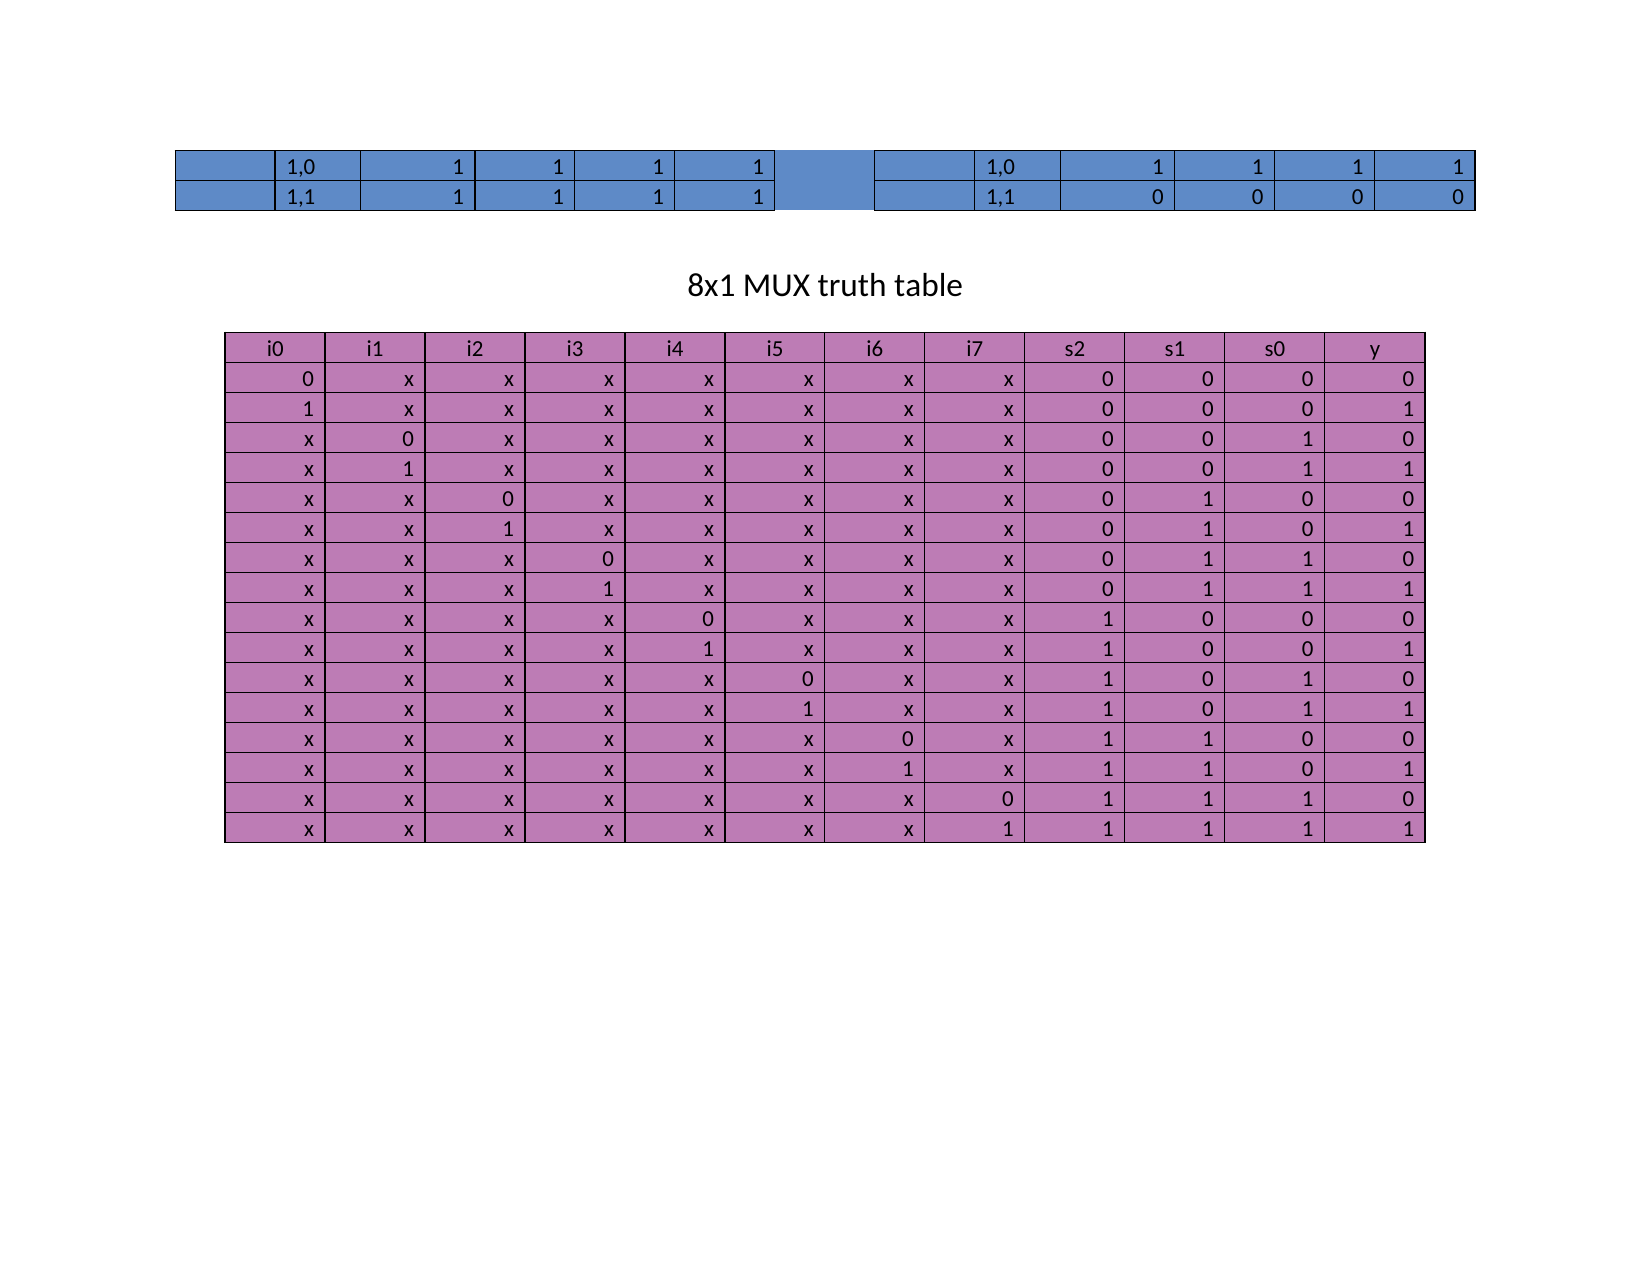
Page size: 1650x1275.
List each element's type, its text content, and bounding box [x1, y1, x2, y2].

table_cell 1 [1225, 813, 1324, 842]
table_cell 1 [1225, 663, 1324, 692]
table_cell 1 [1175, 151, 1274, 180]
table_cell x [626, 513, 724, 542]
table_cell 1,1 [975, 181, 1060, 210]
table_cell x [925, 543, 1024, 572]
table_cell x [326, 723, 424, 752]
table_cell x [825, 603, 924, 632]
table_cell x [626, 363, 724, 392]
table_cell 1 [1225, 693, 1324, 722]
table_cell 0 [1225, 753, 1324, 782]
table_cell x [925, 693, 1024, 722]
table_cell [875, 151, 974, 180]
table_cell x [426, 693, 524, 722]
table_cell x [326, 663, 424, 692]
table_cell 1 [1275, 151, 1374, 180]
table_cell 0 [1325, 543, 1424, 572]
table_cell x [925, 633, 1024, 662]
table_cell 1 [1125, 483, 1224, 512]
table_cell 1 [1125, 573, 1224, 602]
table_cell 0 [1061, 181, 1174, 210]
table_cell 1 [1025, 783, 1124, 812]
table_cell 0 [825, 723, 924, 752]
table_cell 0 [1125, 663, 1224, 692]
table_cell x [726, 573, 824, 602]
table_cell x [825, 423, 924, 452]
table_cell 1 [476, 181, 574, 210]
table_cell x [526, 513, 624, 542]
table_cell 0 [426, 483, 524, 512]
table_cell x [626, 423, 724, 452]
table_header i5 [726, 333, 824, 362]
table_cell 1 [526, 573, 624, 602]
table_cell x [526, 363, 624, 392]
table_cell x [726, 603, 824, 632]
table_cell x [226, 423, 324, 452]
table_cell x [526, 393, 624, 422]
table_cell x [626, 483, 724, 512]
table_cell 0 [1125, 453, 1224, 482]
table_cell 0 [1325, 423, 1424, 452]
table_cell x [825, 483, 924, 512]
table_cell [176, 181, 274, 210]
table_cell 1 [361, 181, 474, 210]
table_cell x [825, 693, 924, 722]
table_cell x [925, 453, 1024, 482]
table_cell 0 [1225, 633, 1324, 662]
table_cell x [726, 783, 824, 812]
table_cell x [626, 573, 724, 602]
table_cell 0 [1225, 513, 1324, 542]
table_cell 0 [1325, 363, 1424, 392]
table_cell 0 [1125, 693, 1224, 722]
table_cell 1 [1125, 723, 1224, 752]
table_cell 1 [1061, 151, 1174, 180]
table_cell x [326, 483, 424, 512]
table_cell [875, 181, 974, 210]
table_cell 1 [1325, 513, 1424, 542]
table_cell x [226, 483, 324, 512]
table_cell x [226, 723, 324, 752]
table_cell x [426, 543, 524, 572]
table_header i6 [825, 333, 924, 362]
table_cell x [326, 543, 424, 572]
table_cell x [925, 423, 1024, 452]
table_cell x [526, 783, 624, 812]
table_cell x [825, 813, 924, 842]
table_cell x [326, 633, 424, 662]
table_cell 1 [825, 753, 924, 782]
table_cell x [326, 573, 424, 602]
table_cell x [426, 423, 524, 452]
table_cell 1 [1025, 603, 1124, 632]
table_cell 0 [1325, 483, 1424, 512]
table_cell x [825, 513, 924, 542]
table_cell x [326, 513, 424, 542]
table_cell x [726, 723, 824, 752]
table_cell 1 [1375, 151, 1474, 180]
table_cell x [426, 723, 524, 752]
table_cell 0 [1025, 483, 1124, 512]
table_cell x [426, 813, 524, 842]
table_cell x [426, 603, 524, 632]
table_cell [775, 180, 874, 210]
table_cell x [825, 573, 924, 602]
table_cell x [226, 813, 324, 842]
table_cell 0 [1125, 633, 1224, 662]
table_cell 0 [1025, 513, 1124, 542]
table_cell x [426, 663, 524, 692]
table_cell 1 [1225, 783, 1324, 812]
table_cell x [526, 423, 624, 452]
table_cell x [825, 453, 924, 482]
table_cell x [726, 483, 824, 512]
table_cell x [326, 603, 424, 632]
table_header i4 [626, 333, 724, 362]
table_cell x [726, 813, 824, 842]
table_cell x [726, 363, 824, 392]
table_cell x [226, 633, 324, 662]
table_cell x [526, 693, 624, 722]
table_cell [176, 151, 274, 180]
table_cell 1,1 [276, 181, 360, 210]
table_cell x [925, 723, 1024, 752]
table_header y [1325, 333, 1424, 362]
table_cell 1 [1325, 753, 1424, 782]
table_cell 0 [925, 783, 1024, 812]
table_cell 0 [326, 423, 424, 452]
table_cell x [426, 363, 524, 392]
table_cell 1 [1325, 393, 1424, 422]
table_cell x [825, 543, 924, 572]
table_cell x [426, 753, 524, 782]
table_cell x [326, 783, 424, 812]
table_cell x [825, 783, 924, 812]
table_cell 1 [1325, 453, 1424, 482]
table_cell x [626, 813, 724, 842]
table_cell x [326, 363, 424, 392]
table_cell x [925, 393, 1024, 422]
table_cell 0 [1225, 483, 1324, 512]
table_cell 0 [1125, 423, 1224, 452]
table_cell x [226, 663, 324, 692]
table_cell 1 [675, 181, 774, 210]
table_cell x [526, 723, 624, 752]
table_cell 0 [1125, 393, 1224, 422]
table_cell 0 [1025, 573, 1124, 602]
table_cell x [726, 423, 824, 452]
table_cell x [925, 483, 1024, 512]
table_cell x [925, 753, 1024, 782]
table_cell 0 [1325, 663, 1424, 692]
table_cell 1 [1325, 573, 1424, 602]
table_cell 1 [626, 633, 724, 662]
table_header s0 [1225, 333, 1324, 362]
table_cell 0 [1025, 453, 1124, 482]
table_cell x [825, 663, 924, 692]
table_cell 1 [476, 151, 574, 180]
table_cell 1 [925, 813, 1024, 842]
table_cell x [925, 663, 1024, 692]
table_header s2 [1025, 333, 1124, 362]
table_cell x [626, 663, 724, 692]
table_cell x [526, 663, 624, 692]
table_cell 0 [1125, 603, 1224, 632]
table_cell x [226, 753, 324, 782]
table_cell x [526, 603, 624, 632]
table_cell x [726, 393, 824, 422]
table_cell 0 [1375, 181, 1474, 210]
table_cell 1 [1025, 813, 1124, 842]
table_cell 0 [626, 603, 724, 632]
table_cell 0 [1325, 603, 1424, 632]
table_cell 0 [1175, 181, 1274, 210]
table_header i0 [226, 333, 324, 362]
table_cell 0 [1025, 363, 1124, 392]
table_cell [775, 150, 874, 180]
table_cell 0 [1025, 543, 1124, 572]
table_cell 0 [1125, 363, 1224, 392]
table_cell x [626, 693, 724, 722]
table_cell 1 [1225, 423, 1324, 452]
table_cell x [526, 633, 624, 662]
table_cell x [925, 573, 1024, 602]
table_cell x [326, 393, 424, 422]
table_cell 1 [1025, 753, 1124, 782]
table_cell 1 [675, 151, 774, 180]
table_cell x [825, 633, 924, 662]
table_cell 1 [1225, 453, 1324, 482]
table_cell x [426, 573, 524, 602]
table_cell 0 [1025, 423, 1124, 452]
table_cell x [426, 453, 524, 482]
table_header s1 [1125, 333, 1224, 362]
table_cell x [226, 573, 324, 602]
table_cell 1,0 [975, 151, 1060, 180]
table_cell x [426, 393, 524, 422]
table_cell 1 [1325, 693, 1424, 722]
table_cell x [626, 453, 724, 482]
table_cell x [526, 753, 624, 782]
table_cell 1 [1125, 753, 1224, 782]
table_cell 1,0 [276, 151, 360, 180]
table_cell 1 [575, 181, 674, 210]
table_cell 0 [1225, 393, 1324, 422]
table_cell x [626, 783, 724, 812]
table_cell x [925, 513, 1024, 542]
table_cell x [226, 783, 324, 812]
table_cell 1 [575, 151, 674, 180]
table_cell 1 [1025, 633, 1124, 662]
table_cell 1 [1125, 513, 1224, 542]
table_cell x [226, 543, 324, 572]
table_cell x [426, 783, 524, 812]
table_cell x [726, 543, 824, 572]
table_cell x [626, 723, 724, 752]
table_cell x [226, 513, 324, 542]
table_cell 0 [526, 543, 624, 572]
table_cell x [726, 513, 824, 542]
table_cell 0 [1225, 363, 1324, 392]
table_cell x [626, 753, 724, 782]
text 8x1 MUX truth table [150, 264, 1500, 305]
table_header i3 [526, 333, 624, 362]
table_cell x [626, 393, 724, 422]
table_cell 1 [1025, 693, 1124, 722]
table_cell 1 [1125, 813, 1224, 842]
table_cell 1 [426, 513, 524, 542]
table_cell x [226, 693, 324, 722]
table_cell x [925, 603, 1024, 632]
table_cell x [226, 603, 324, 632]
table_cell x [825, 393, 924, 422]
table_cell 0 [1325, 723, 1424, 752]
table_cell 0 [726, 663, 824, 692]
table_cell 1 [326, 453, 424, 482]
table_cell 1 [726, 693, 824, 722]
table_cell 1 [1225, 573, 1324, 602]
table_cell x [226, 453, 324, 482]
table_cell 0 [1325, 783, 1424, 812]
table_cell x [726, 453, 824, 482]
table_cell 1 [1025, 723, 1124, 752]
table_cell 1 [361, 151, 474, 180]
table_header i7 [925, 333, 1024, 362]
table_cell x [726, 753, 824, 782]
table_cell x [825, 363, 924, 392]
table_cell 0 [1225, 723, 1324, 752]
table_cell 1 [1125, 543, 1224, 572]
table_cell 0 [1275, 181, 1374, 210]
table_header i2 [426, 333, 524, 362]
table_cell 0 [1025, 393, 1124, 422]
table_cell 0 [226, 363, 324, 392]
table_cell x [626, 543, 724, 572]
table_cell 1 [1325, 813, 1424, 842]
table_cell x [526, 813, 624, 842]
table_cell x [526, 483, 624, 512]
table_cell 1 [1225, 543, 1324, 572]
table_cell x [426, 633, 524, 662]
table_cell 0 [1225, 603, 1324, 632]
table_cell 1 [1325, 633, 1424, 662]
table_cell 1 [1025, 663, 1124, 692]
table_cell x [326, 813, 424, 842]
table_header i1 [326, 333, 424, 362]
table_cell x [925, 363, 1024, 392]
table_cell x [326, 693, 424, 722]
table_cell 1 [226, 393, 324, 422]
table_cell x [726, 633, 824, 662]
table_cell x [326, 753, 424, 782]
table_cell x [526, 453, 624, 482]
table_cell 1 [1125, 783, 1224, 812]
